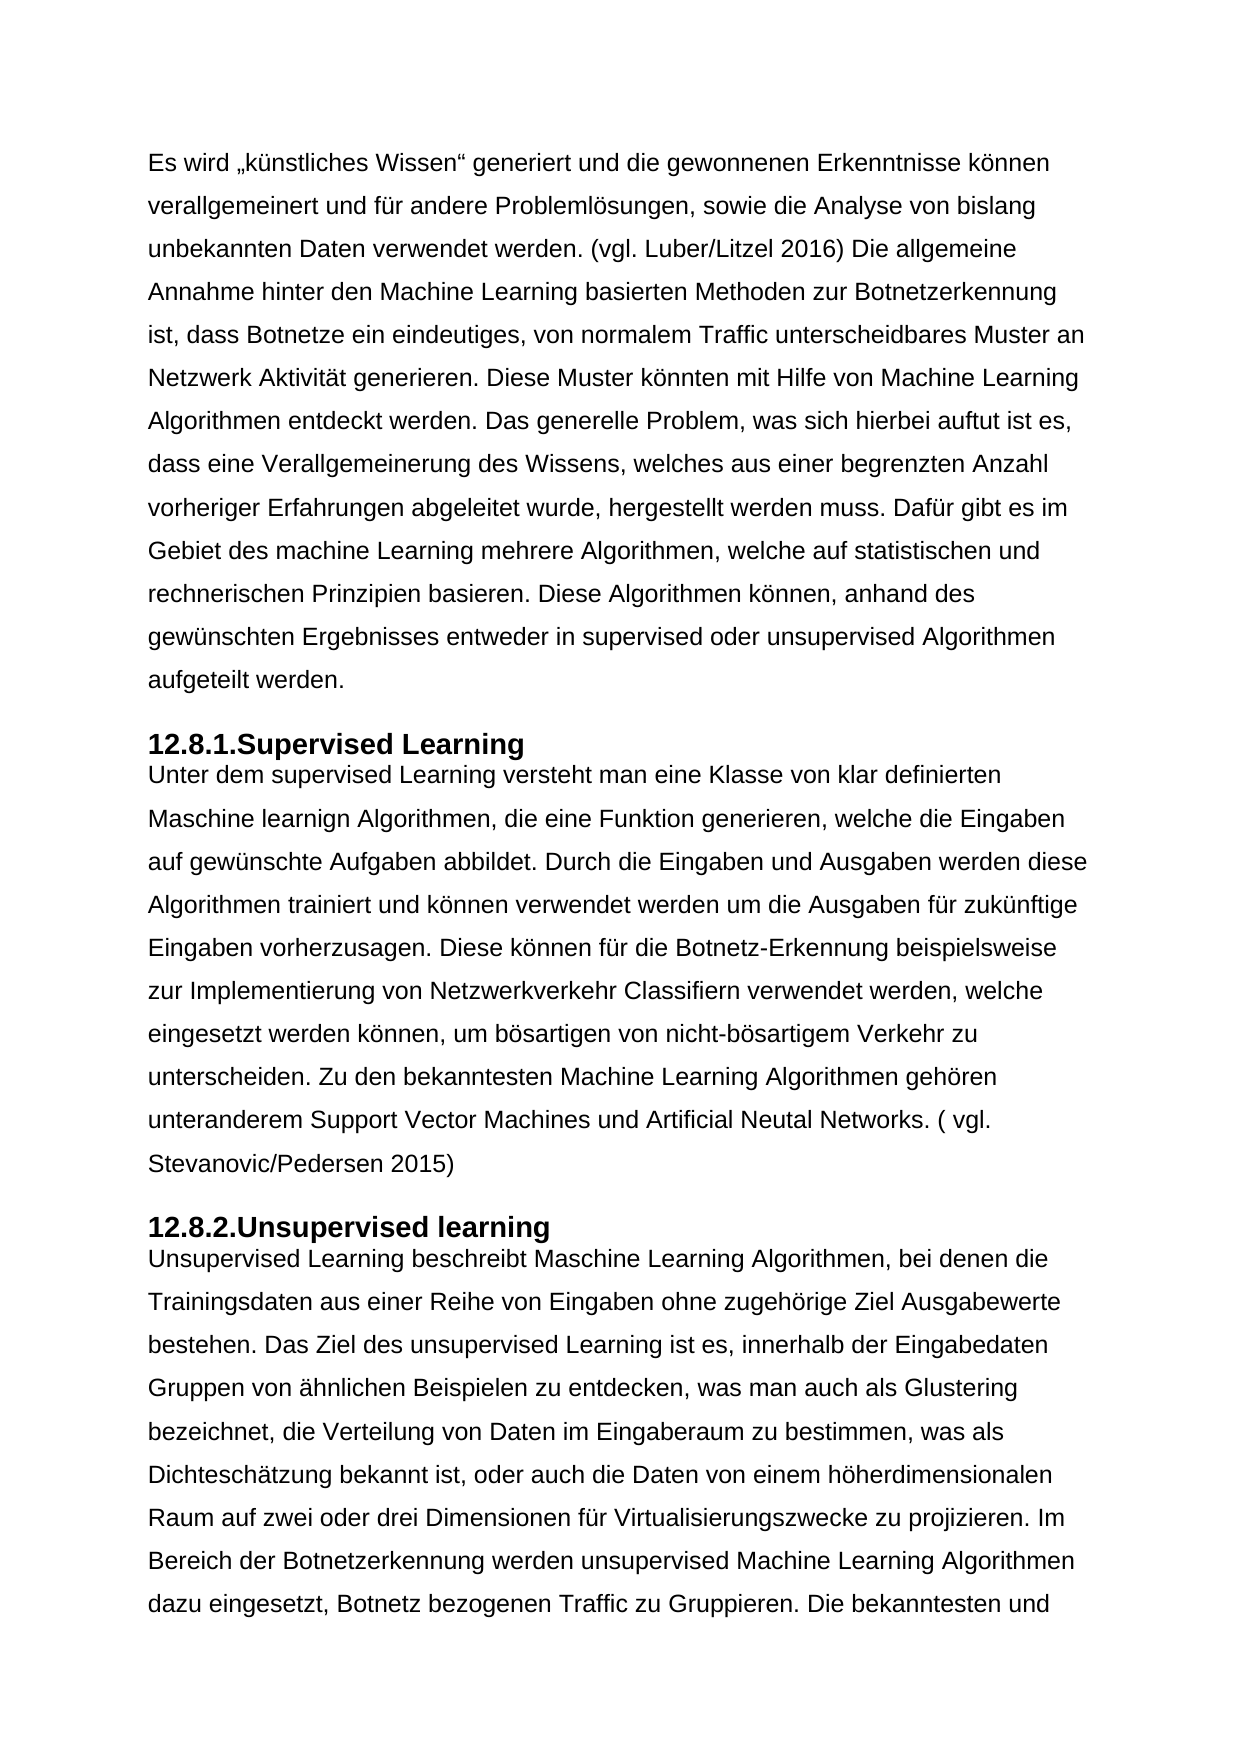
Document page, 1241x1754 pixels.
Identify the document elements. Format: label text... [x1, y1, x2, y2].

text Es wird „künstliches Wissen“ generiert und die gewonnenen Erkenntnisse können verallgemeinert und für andere Problemlösungen, sowie die Analyse von bislang unbekannten Daten verwendet werden. (vgl. Luber/Litzel 2016) Die allgemeine Annahme hinter den Machine Learning basierten Methoden zur Botnetzerkennung ist, dass Botnetze ein eindeutiges, von normalem Traffic unterscheidbares Muster an Netzwerk Aktivität generieren. Diese Muster könnten mit Hilfe von Machine Learning Algorithmen entdeckt werden. Das generelle Problem, was sich hierbei auftut ist es, dass eine Verallgemeinerung des Wissens, welches aus einer begrenzten Anzahl vorheriger Erfahrungen abgeleitet wurde, hergestellt werden muss. Dafür gibt es im Gebiet des machine Learning mehrere Algorithmen, welche auf statistischen und rechnerischen Prinzipien basieren. Diese Algorithmen können, anhand des gewünschten Ergebnisses entweder in supervised oder unsupervised Algorithmen aufgeteilt werden. [148, 148, 1093, 694]
subtitle 12.8.2.Unsupervised learning [148, 1211, 1093, 1244]
subtitle 12.8.1.Supervised Learning [148, 727, 1093, 761]
text Unter dem supervised Learning versteht man eine Klasse von klar definierten Maschine learnign Algorithmen, die eine Funktion generieren, welche die Eingaben auf gewünschte Aufgaben abbildet. Durch die Eingaben und Ausgaben werden diese Algorithmen trainiert und können verwendet werden um die Ausgaben für zukünftige Eingaben vorherzusagen. Diese können für die Botnetz-Erkennung beispielsweise zur Implementierung von Netzwerkverkehr Classifiern verwendet werden, welche eingesetzt werden können, um bösartigen von nicht-bösartigem Verkehr zu unterscheiden. Zu den bekanntesten Machine Learning Algorithmen gehören unteranderem Support Vector Machines und Artificial Neutal Networks. ( vgl. Stevanovic/Pedersen 2015) [148, 761, 1093, 1177]
text Unsupervised Learning beschreibt Maschine Learning Algorithmen, bei denen die Trainingsdaten aus einer Reihe von Eingaben ohne zugehörige Ziel Ausgabewerte bestehen. Das Ziel des unsupervised Learning ist es, innerhalb der Eingabedaten Gruppen von ähnlichen Beispielen zu entdecken, was man auch als Glustering bezeichnet, die Verteilung von Daten im Eingaberaum zu bestimmen, was als Dichteschätzung bekannt ist, oder auch die Daten von einem höherdimensionalen Raum auf zwei oder drei Dimensionen für Virtualisierungszwecke zu projizieren. Im Bereich der Botnetzerkennung werden unsupervised Machine Learning Algorithmen dazu eingesetzt, Botnetz bezogenen Traffic zu Gruppieren. Die bekanntesten und [148, 1244, 1093, 1618]
